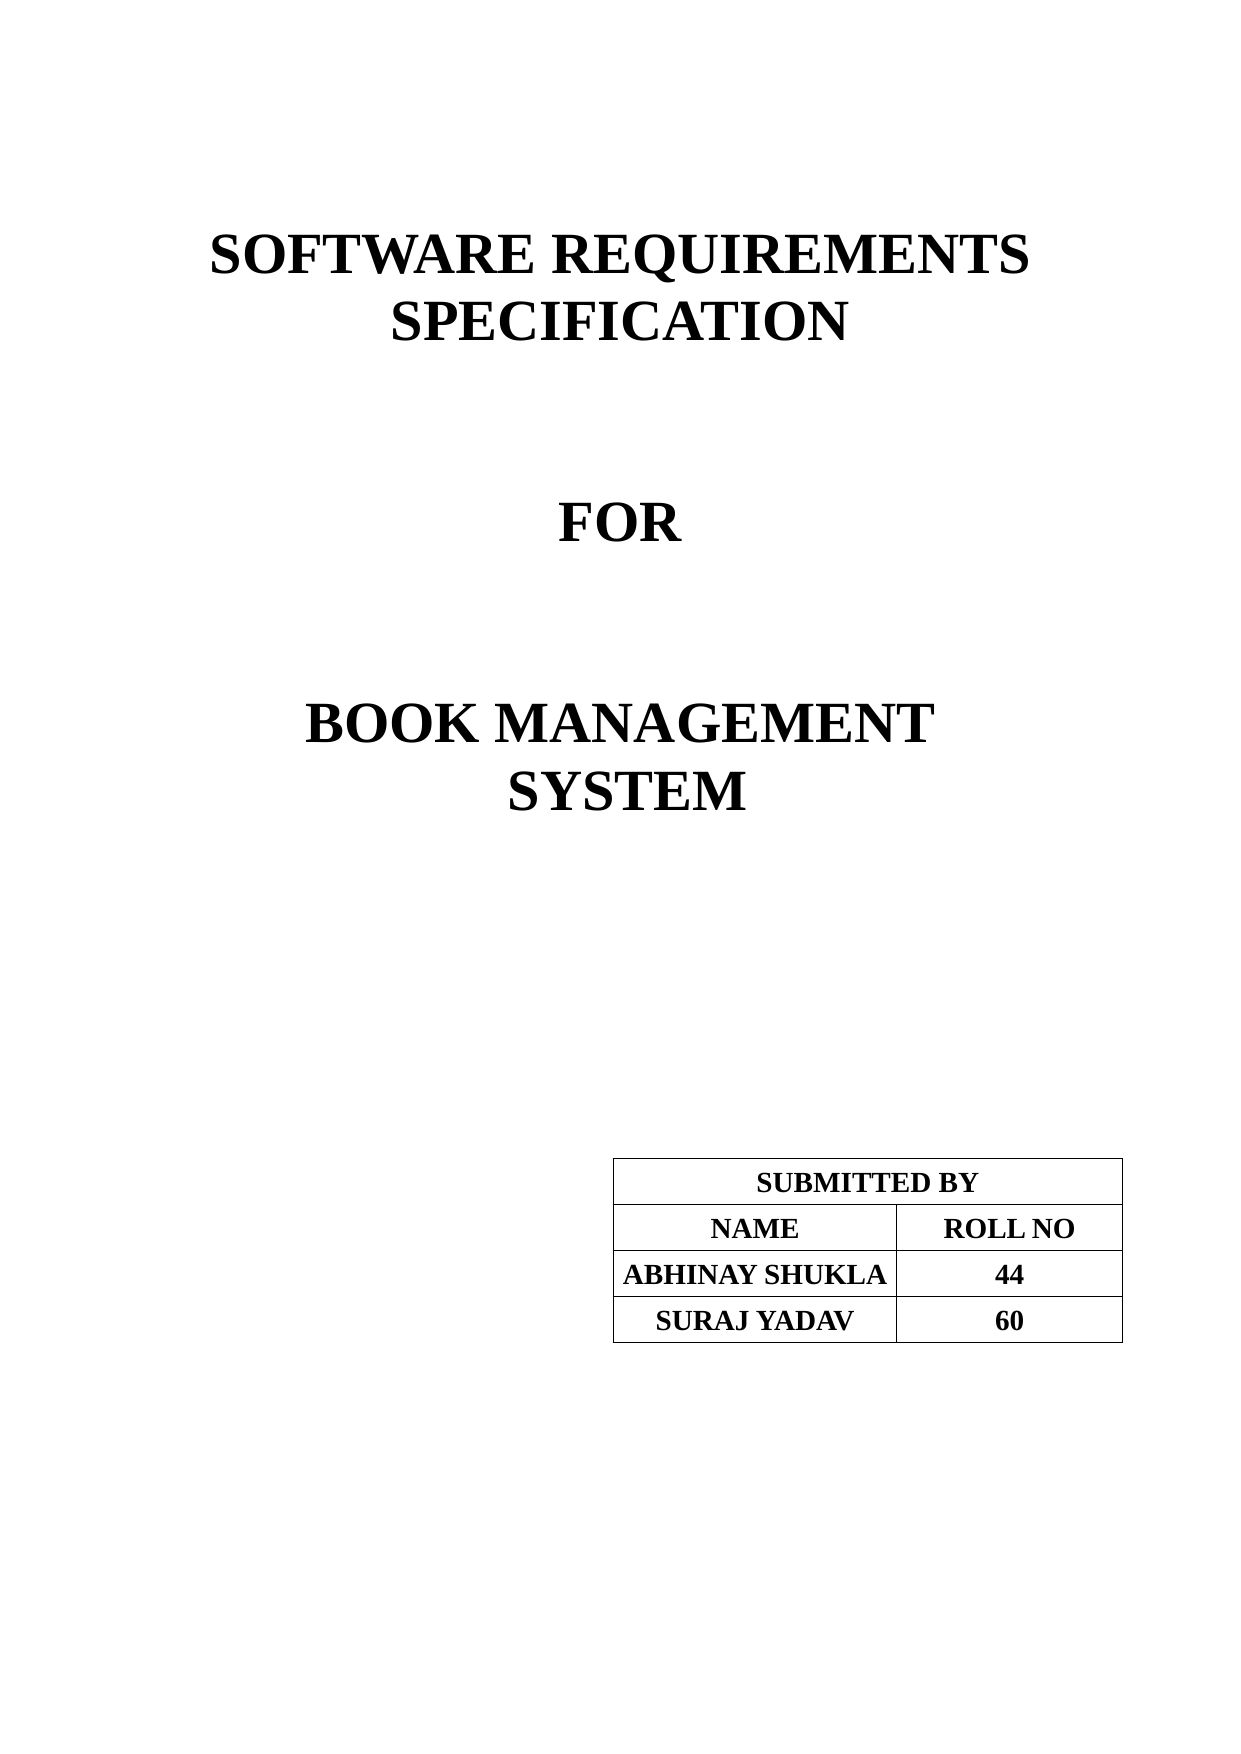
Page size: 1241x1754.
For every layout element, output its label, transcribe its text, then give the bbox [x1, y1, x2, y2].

text SOFTWARE REQUIREMENTS [118, 219, 1122, 286]
table_cell ROLL NO [897, 1205, 1122, 1250]
text SPECIFICATION [118, 286, 1122, 353]
table_header SUBMITTED BY [614, 1159, 1122, 1204]
text FOR [118, 487, 1122, 554]
table_cell 44 [897, 1251, 1122, 1296]
table_cell ABHINAY SHUKLA [614, 1251, 896, 1296]
table_cell SURAJ YADAV [614, 1297, 896, 1342]
text BOOK MANAGEMENT [118, 688, 1122, 755]
text SYSTEM [118, 755, 1122, 822]
table_cell NAME [614, 1205, 896, 1250]
table_cell 60 [897, 1297, 1122, 1342]
